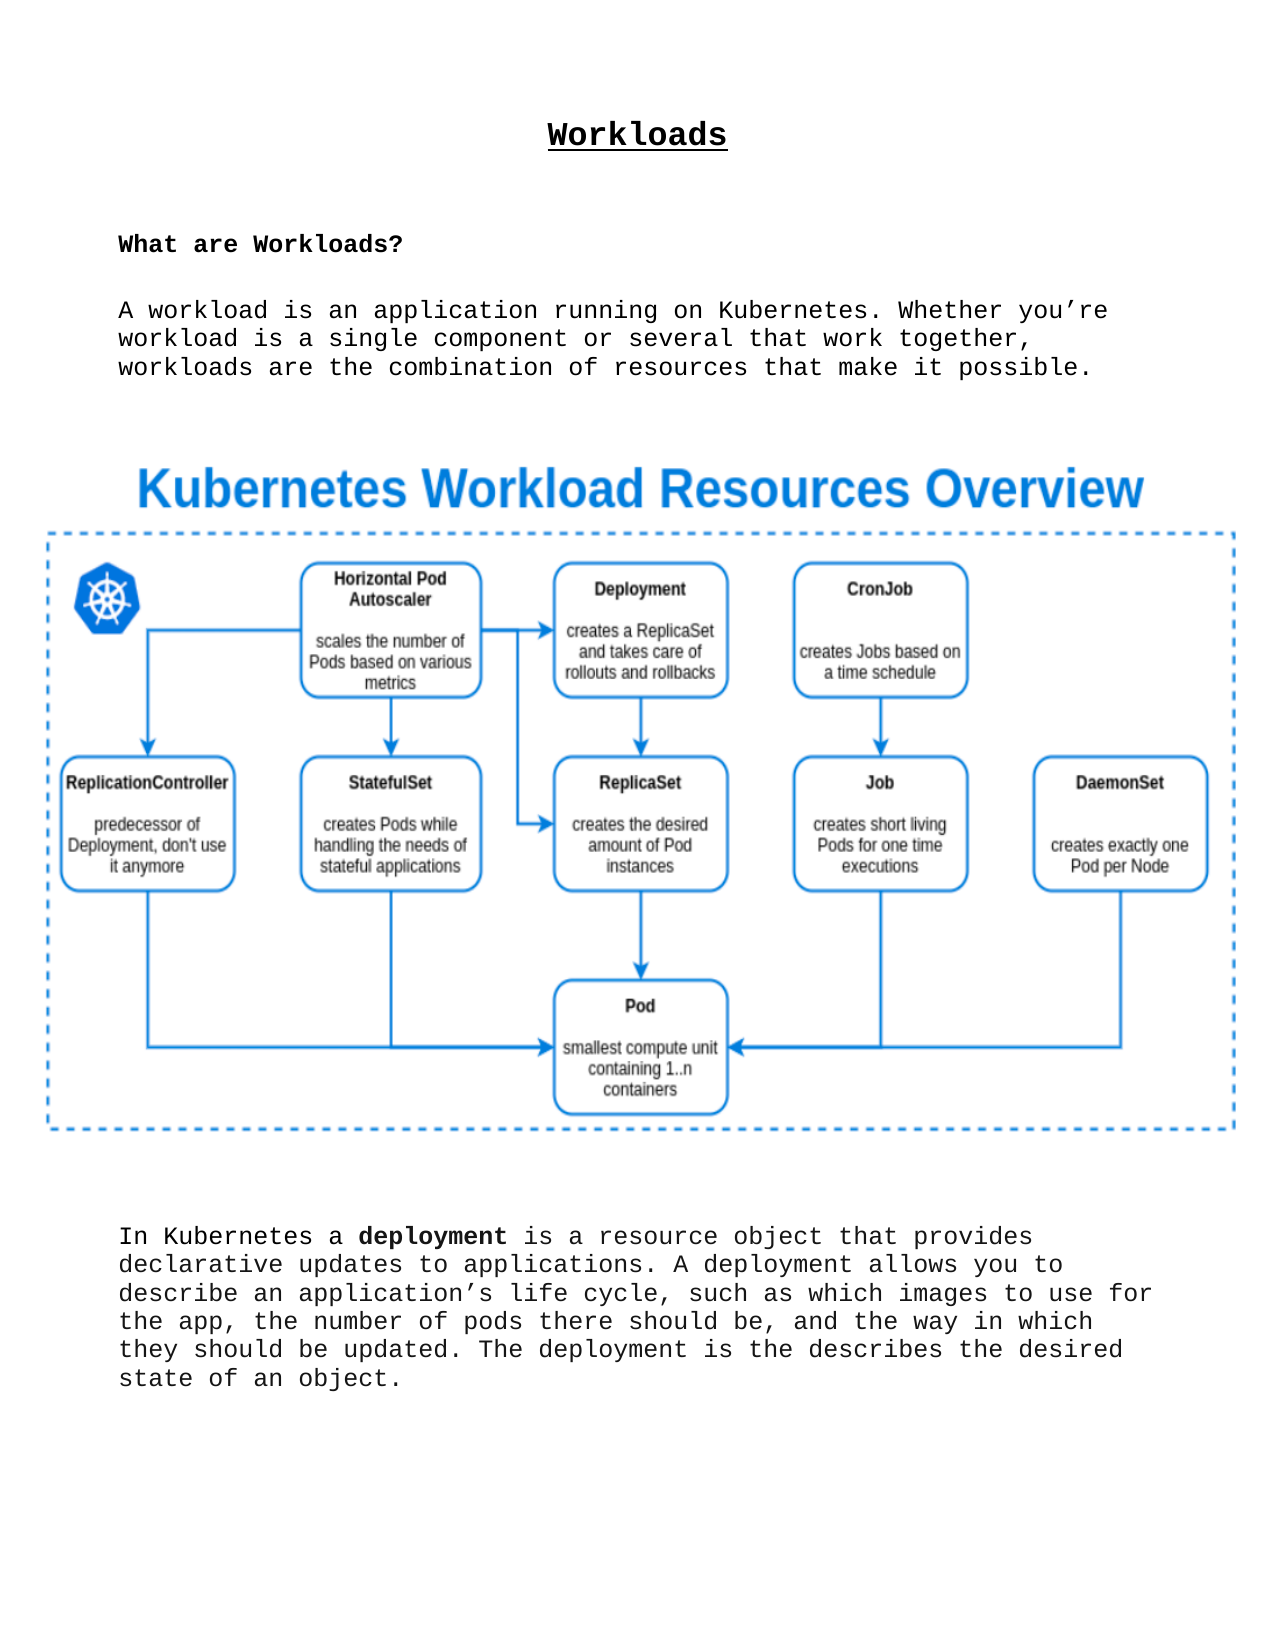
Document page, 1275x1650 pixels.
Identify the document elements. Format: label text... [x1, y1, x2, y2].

picture [39, 458, 1236, 1138]
text Workloads [118, 118, 1157, 156]
text What are Workloads? [118, 232, 1157, 260]
text A workload is an application running on Kubernetes. Whether you’re workload is a single component or several that work together, workloads are the combination of resources that make it possible. [118, 298, 1157, 383]
text In Kubernetes a deployment is a resource object that provides declarative updates to applications. A deployment allows you to describe an application’s life cycle, such as which images to use for the app, the number of pods there should be, and the way in which they should be updated. The deployment is the describes the desired state of an object. [118, 1223, 1157, 1393]
